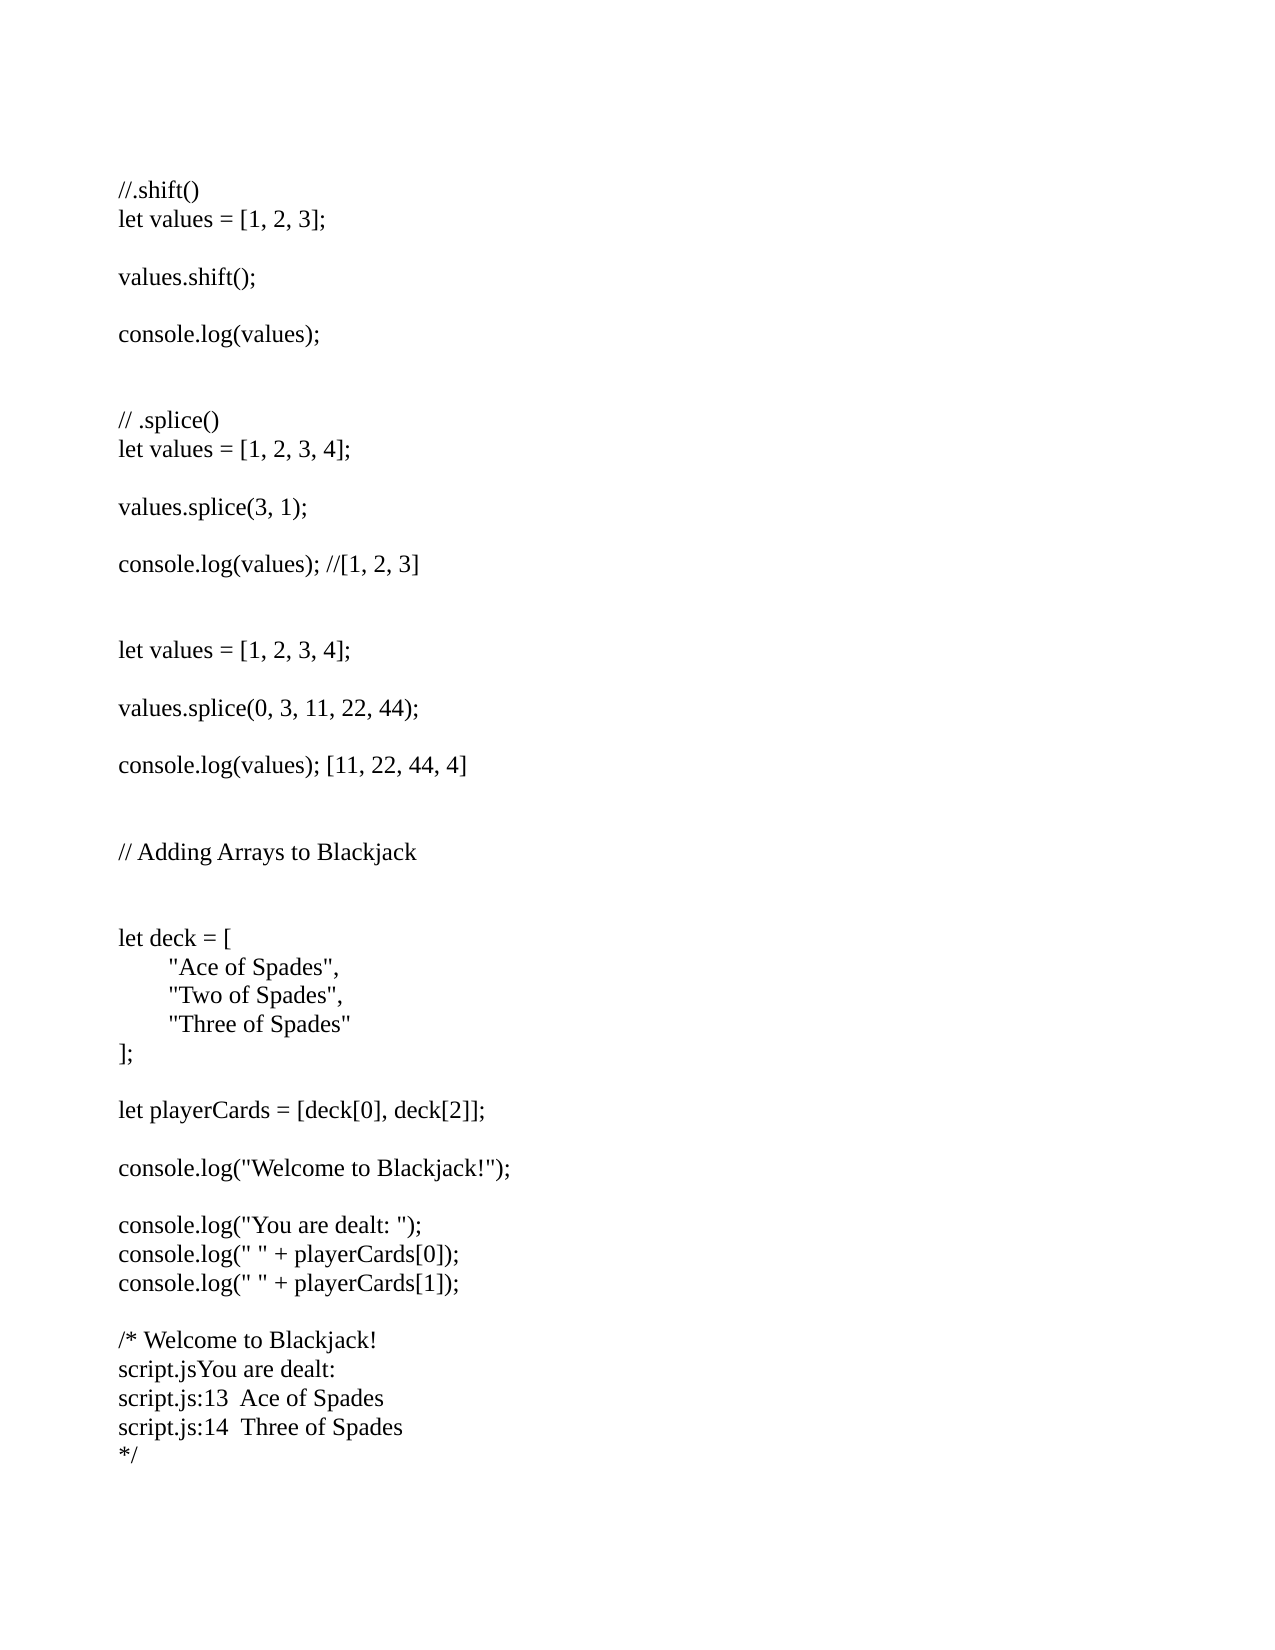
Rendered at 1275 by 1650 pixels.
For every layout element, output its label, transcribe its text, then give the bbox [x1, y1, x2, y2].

text let values = [1, 2, 3, 4]; values.splice(3, 1); console.log(values); //[1, 2, 3] [118, 434, 1157, 607]
text //.shift() [118, 176, 1157, 204]
text let deck = [ "Ace of Spades", "Two of Spades", "Three of Spades" ]; let playerCards = [deck[0], deck[2]]; console.log("Welcome to Blackjack!"); console.log("You are dealt: "); console.log(" " + playerCards[0]); console.log(" " + playerCards[1]); [118, 894, 1157, 1297]
text /* Welcome to Blackjack! script.jsYou are dealt: script.js:13 Ace of Spades script.js:14 Three of Spades [118, 1326, 1157, 1441]
text let values = [1, 2, 3, 4]; values.splice(0, 3, 11, 22, 44); console.log(values); [11, 22, 44, 4] [118, 607, 1157, 837]
text */ [118, 1441, 1157, 1469]
text // Adding Arrays to Blackjack [118, 837, 1157, 866]
text let values = [1, 2, 3]; values.shift(); console.log(values); // .splice() [118, 204, 1157, 434]
